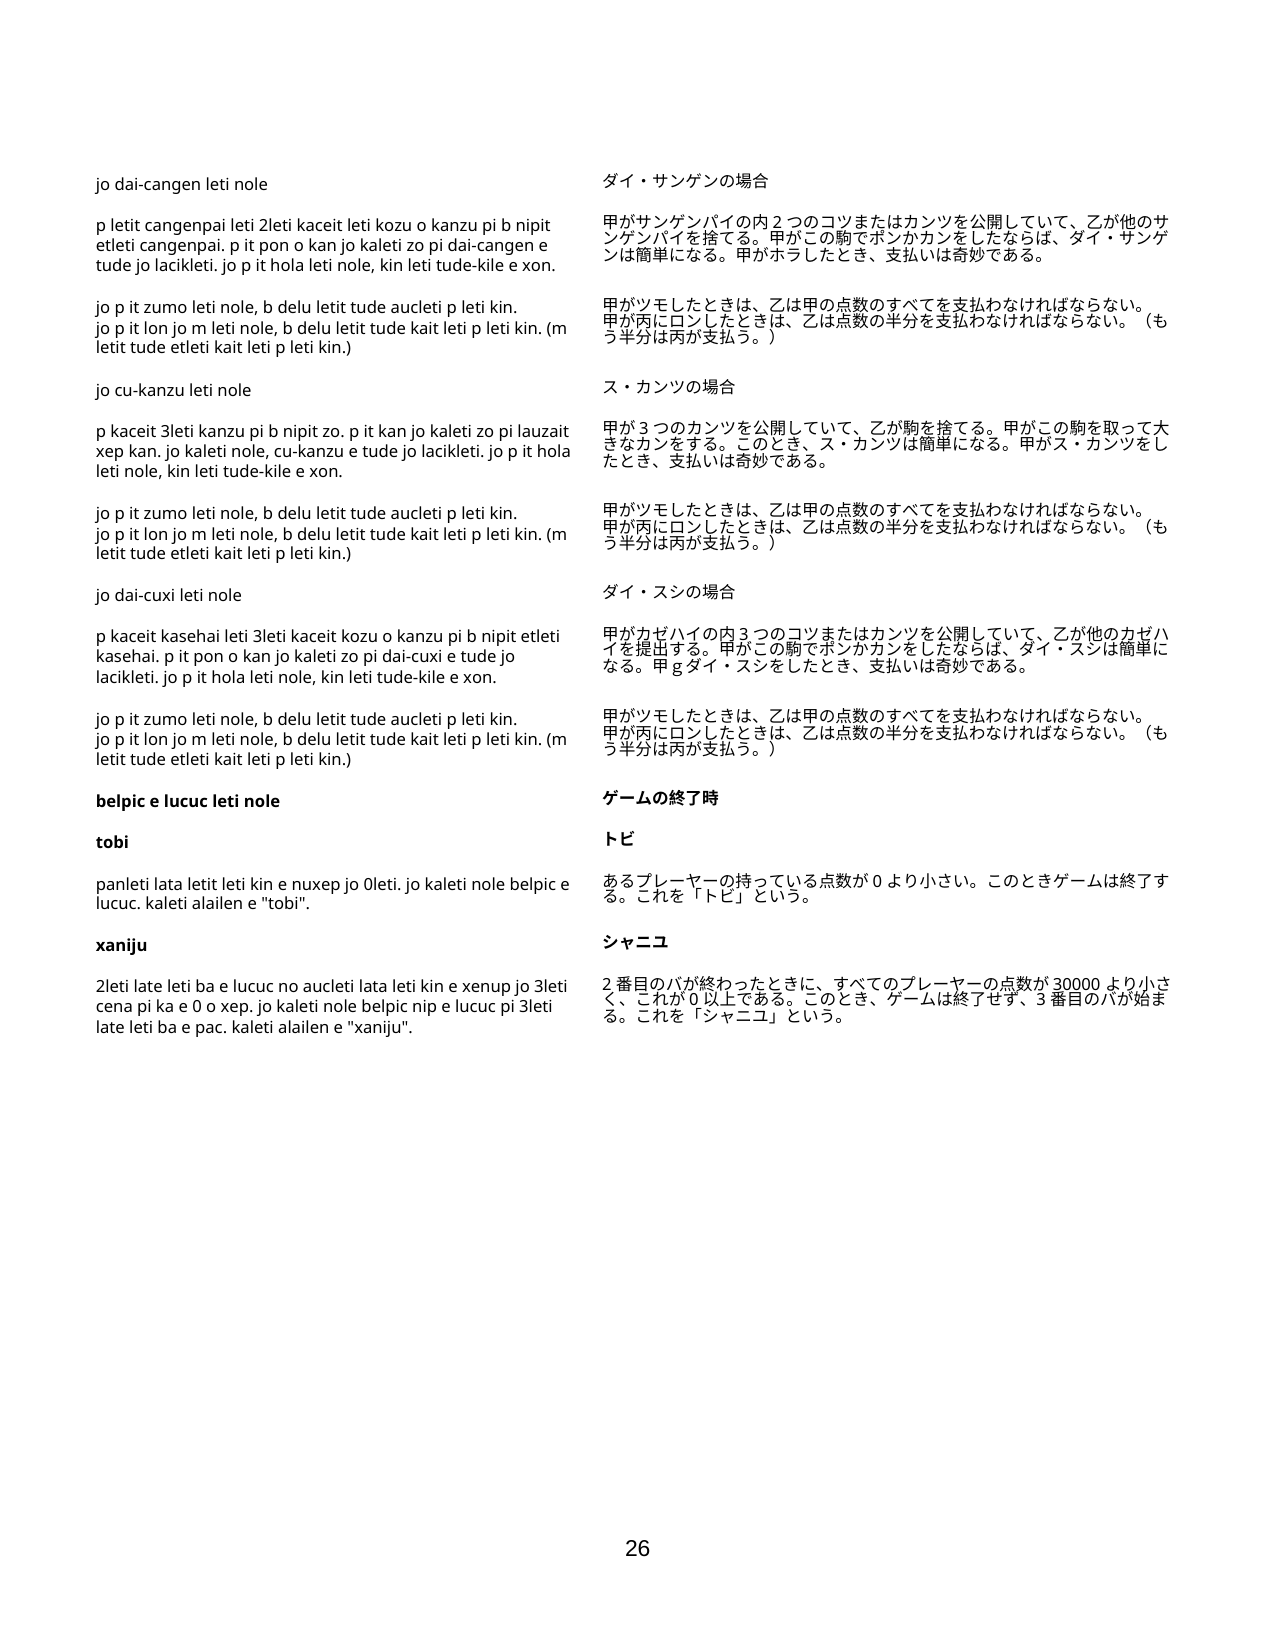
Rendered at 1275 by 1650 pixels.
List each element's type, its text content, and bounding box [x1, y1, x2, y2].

table_cell トビ [591, 822, 1182, 863]
table_cell 甲が 3 つのカンツを公開していて、乙が駒を捨てる。甲がこの駒を取って大きなカンをする。このとき、ス・カンツは簡単になる。甲がス・カンツをしたとき、支払いは奇妙である。 [591, 411, 1182, 493]
table_cell 2 番目のバが終わったときに、すべてのプレーヤーの点数が 30000 より小さく、これが 0 以上である。このとき、ゲームは終了せず、3 番目のバが始まる。これを「シャニユ」という。 [591, 966, 1182, 1048]
table_cell jo p it zumo leti nole, b delu letit tude aucleti p leti kin. jo p it lon jo m leti nole, b delu letit tude kait leti p leti kin. (m letit tude etleti kait leti p leti kin.) [85, 493, 591, 575]
table_cell tobi [85, 822, 591, 863]
table_cell ゲームの終了時 [591, 781, 1182, 822]
table_cell jo cu-kanzu leti nole [85, 369, 591, 411]
table_cell 甲がツモしたときは、乙は甲の点数のすべてを支払わなければならない。 甲が丙にロンしたときは、乙は点数の半分を支払わなければならない。（もう半分は丙が支払う。） [591, 699, 1182, 781]
table_cell ダイ・サンゲンの場合 [591, 164, 1182, 205]
table_cell 甲がツモしたときは、乙は甲の点数のすべてを支払わなければならない。 甲が丙にロンしたときは、乙は点数の半分を支払わなければならない。（もう半分は丙が支払う。） [591, 287, 1182, 369]
table_cell 甲がツモしたときは、乙は甲の点数のすべてを支払わなければならない。 甲が丙にロンしたときは、乙は点数の半分を支払わなければならない。（もう半分は丙が支払う。） [591, 493, 1182, 575]
table_cell jo p it zumo leti nole, b delu letit tude aucleti p leti kin. jo p it lon jo m leti nole, b delu letit tude kait leti p leti kin. (m letit tude etleti kait leti p leti kin.) [85, 699, 591, 781]
table_cell xaniju [85, 925, 591, 966]
table_cell p kaceit kasehai leti 3leti kaceit kozu o kanzu pi b nipit etleti kasehai. p it pon o kan jo kaleti zo pi dai-cuxi e tude jo lacikleti. jo p it hola leti nole, kin leti tude-kile e xon. [85, 616, 591, 698]
table_cell panleti lata letit leti kin e nuxep jo 0leti. jo kaleti nole belpic e lucuc. kaleti alailen e "tobi". [85, 863, 591, 925]
table_cell ス・カンツの場合 [591, 369, 1182, 411]
table_cell 2leti late leti ba e lucuc no aucleti lata leti kin e xenup jo 3leti cena pi ka e 0 o xep. jo kaleti nole belpic nip e lucuc pi 3leti late leti ba e pac. kaleti alailen e "xaniju". [85, 966, 591, 1048]
table_cell p kaceit 3leti kanzu pi b nipit zo. p it kan jo kaleti zo pi lauzait xep kan. jo kaleti nole, cu-kanzu e tude jo lacikleti. jo p it hola leti nole, kin leti tude-kile e xon. [85, 411, 591, 493]
table_cell jo dai-cangen leti nole [85, 164, 591, 205]
table_cell シャニユ [591, 925, 1182, 966]
table_cell belpic e lucuc leti nole [85, 781, 591, 822]
table_cell 甲がサンゲンパイの内 2 つのコツまたはカンツを公開していて、乙が他のサンゲンパイを捨てる。甲がこの駒でポンかカンをしたならば、ダイ・サンゲンは簡単になる。甲がホラしたとき、支払いは奇妙である。 [591, 205, 1182, 287]
table_cell ダイ・スシの場合 [591, 575, 1182, 616]
table_cell あるプレーヤーの持っている点数が 0 より小さい。このときゲームは終了する。これを「トビ」という。 [591, 863, 1182, 925]
table_cell jo p it zumo leti nole, b delu letit tude aucleti p leti kin. jo p it lon jo m leti nole, b delu letit tude kait leti p leti kin. (m letit tude etleti kait leti p leti kin.) [85, 287, 591, 369]
table_cell 甲がカゼハイの内 3 つのコツまたはカンツを公開していて、乙が他のカゼハイを提出する。甲がこの駒でポンかカンをしたならば、ダイ・スシは簡単になる。甲ｇダイ・スシをしたとき、支払いは奇妙である。 [591, 616, 1182, 698]
table_cell jo dai-cuxi leti nole [85, 575, 591, 616]
table_cell p letit cangenpai leti 2leti kaceit leti kozu o kanzu pi b nipit etleti cangenpai. p it pon o kan jo kaleti zo pi dai-cangen e tude jo lacikleti. jo p it hola leti nole, kin leti tude-kile e xon. [85, 205, 591, 287]
